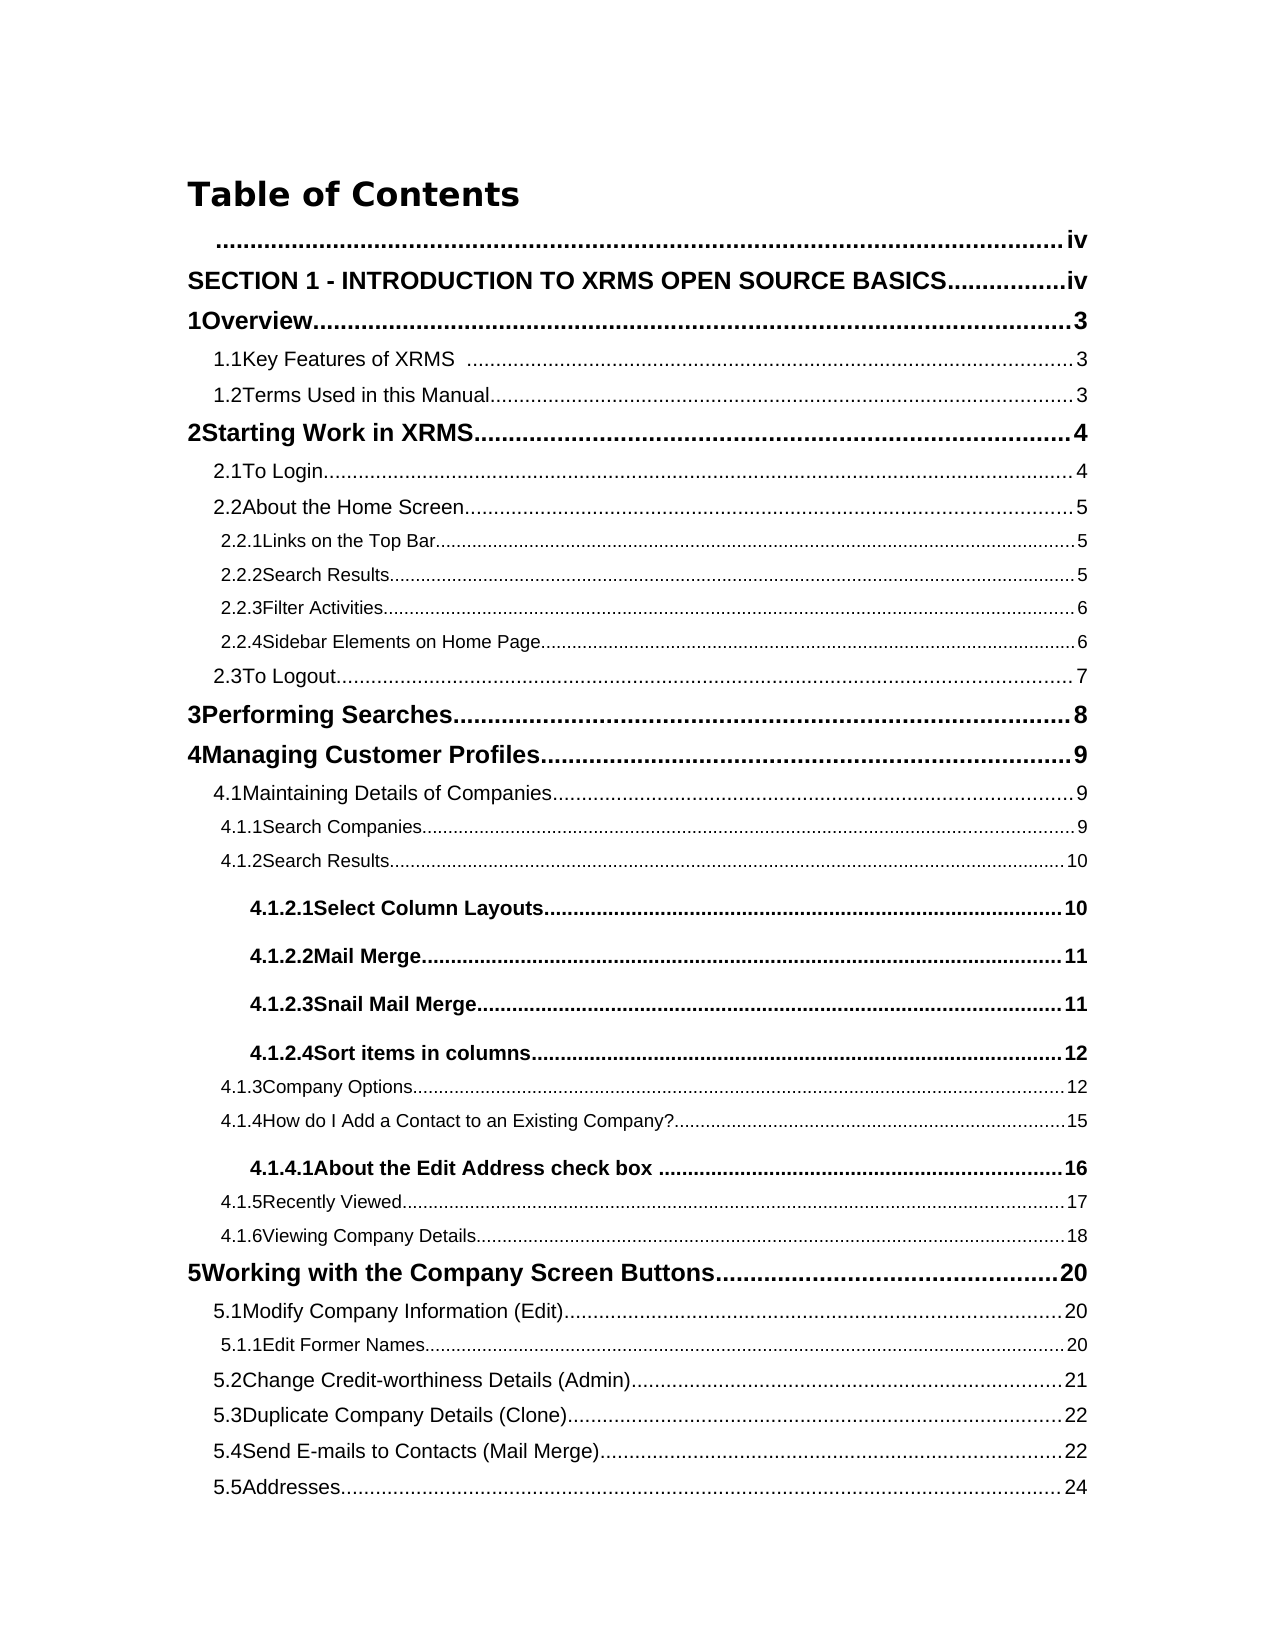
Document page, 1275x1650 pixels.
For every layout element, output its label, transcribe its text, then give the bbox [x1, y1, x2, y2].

text 4.1.2.2Mail Merge 11 [250, 944, 1087, 968]
text 4.1.4.1About the Edit Address check box 16 [250, 1156, 1087, 1179]
text SECTION 1 - INTRODUCTION TO XRMS OPEN SOURCE BASICS iv [187, 267, 1087, 295]
text 5.3Duplicate Company Details (Clone) 22 [213, 1404, 1087, 1427]
text 1.1Key Features of XRMS 3 [213, 348, 1087, 371]
text 4.1.1Search Companies 9 [221, 817, 1087, 838]
text 2.3To Logout 7 [213, 665, 1087, 688]
text 4.1.5Recently Viewed 17 [221, 1192, 1087, 1213]
text 2.2.3Filter Activities 6 [221, 598, 1087, 619]
text 5.5Addresses 24 [213, 1476, 1087, 1499]
text 4.1.2.1Select Column Layouts 10 [250, 896, 1087, 919]
text 1.2Terms Used in this Manual 3 [213, 383, 1087, 407]
text 5.2Change Credit-worthiness Details (Admin) 21 [213, 1368, 1087, 1392]
text iv [187, 226, 1087, 254]
text 2Starting Work in XRMS 4 [187, 419, 1087, 447]
text 2.1To Login 4 [213, 459, 1087, 483]
text 4.1.2.4Sort items in columns 12 [250, 1041, 1087, 1064]
text 5.4Send E-mails to Contacts (Mail Merge) 22 [213, 1440, 1087, 1463]
text 4.1Maintaining Details of Companies 9 [213, 781, 1087, 804]
text 4.1.2Search Results 10 [221, 850, 1087, 871]
text 4.1.6Viewing Company Details 18 [221, 1225, 1087, 1246]
text 5Working with the Company Screen Buttons 20 [187, 1259, 1087, 1287]
text 2.2.1Links on the Top Bar 5 [221, 531, 1087, 552]
subtitle Table of Contents [187, 175, 1087, 214]
text 4.1.2.3Snail Mail Merge 11 [250, 993, 1087, 1016]
text 3Performing Searches 8 [187, 700, 1087, 728]
text 4Managing Customer Profiles 9 [187, 741, 1087, 769]
text 5.1.1Edit Former Names 20 [221, 1335, 1087, 1356]
text 4.1.4How do I Add a Contact to an Existing Company? 15 [221, 1110, 1087, 1131]
text 4.1.3Company Options 12 [221, 1077, 1087, 1098]
text 1Overview 3 [187, 307, 1087, 335]
text 2.2About the Home Screen 5 [213, 495, 1087, 518]
text 5.1Modify Company Information (Edit) 20 [213, 1299, 1087, 1322]
text 2.2.2Search Results 5 [221, 564, 1087, 585]
text 2.2.4Sidebar Elements on Home Page 6 [221, 631, 1087, 652]
